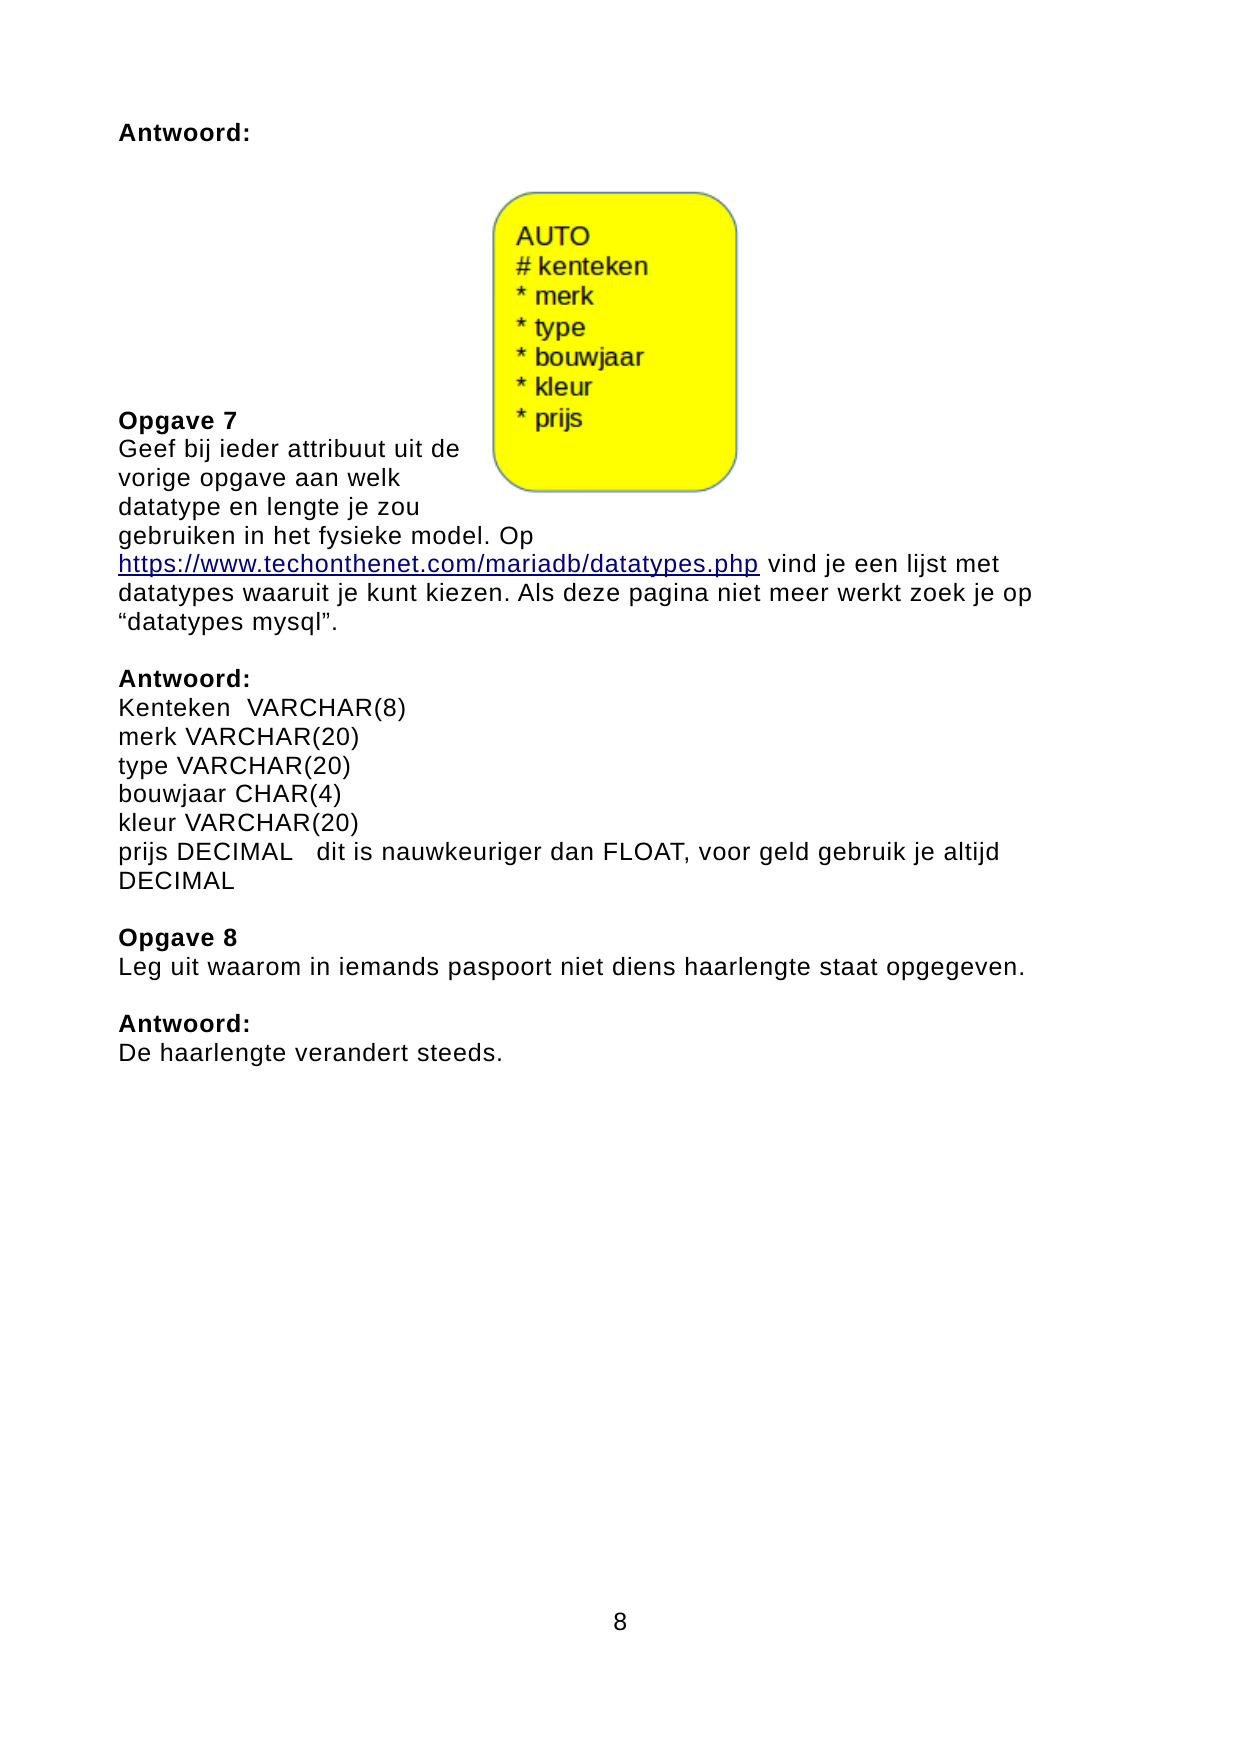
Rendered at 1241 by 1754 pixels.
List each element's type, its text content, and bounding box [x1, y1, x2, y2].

picture [463, 175, 778, 518]
text Antwoord: [118, 118, 1122, 147]
text Antwoord: [118, 1009, 1122, 1038]
text De haarlengte verandert steeds. [118, 1038, 1122, 1067]
text type VARCHAR(20) [118, 751, 1122, 779]
text merk VARCHAR(20) [118, 722, 1122, 751]
text kleur VARCHAR(20) [118, 808, 1122, 837]
text Antwoord: [118, 664, 1122, 693]
text bouwjaar CHAR(4) [118, 779, 1122, 808]
text Leg uit waarom in iemands paspoort niet diens haarlengte staat opgegeven. [118, 952, 1122, 981]
text Opgave 8 [118, 923, 1122, 952]
text Kenteken VARCHAR(8) [118, 693, 1122, 722]
text [778, 406, 1122, 434]
text prijs DECIMAL dit is nauwkeuriger dan FLOAT, voor geld gebruik je altijd DECIMAL [118, 837, 1122, 894]
text Geef bij ieder attribuut uit de vorige opgave aan welk datatype en lengte je zou gebruiken in het fysieke model. Op https://www.techonthenet.com/mariadb/datatypes.php vind je een lijst met datatypes waaruit je kunt kiezen. Als deze pagina niet meer werkt zoek je op “datatypes mysql”. [118, 434, 1122, 636]
text Opgave 7 [118, 406, 463, 434]
